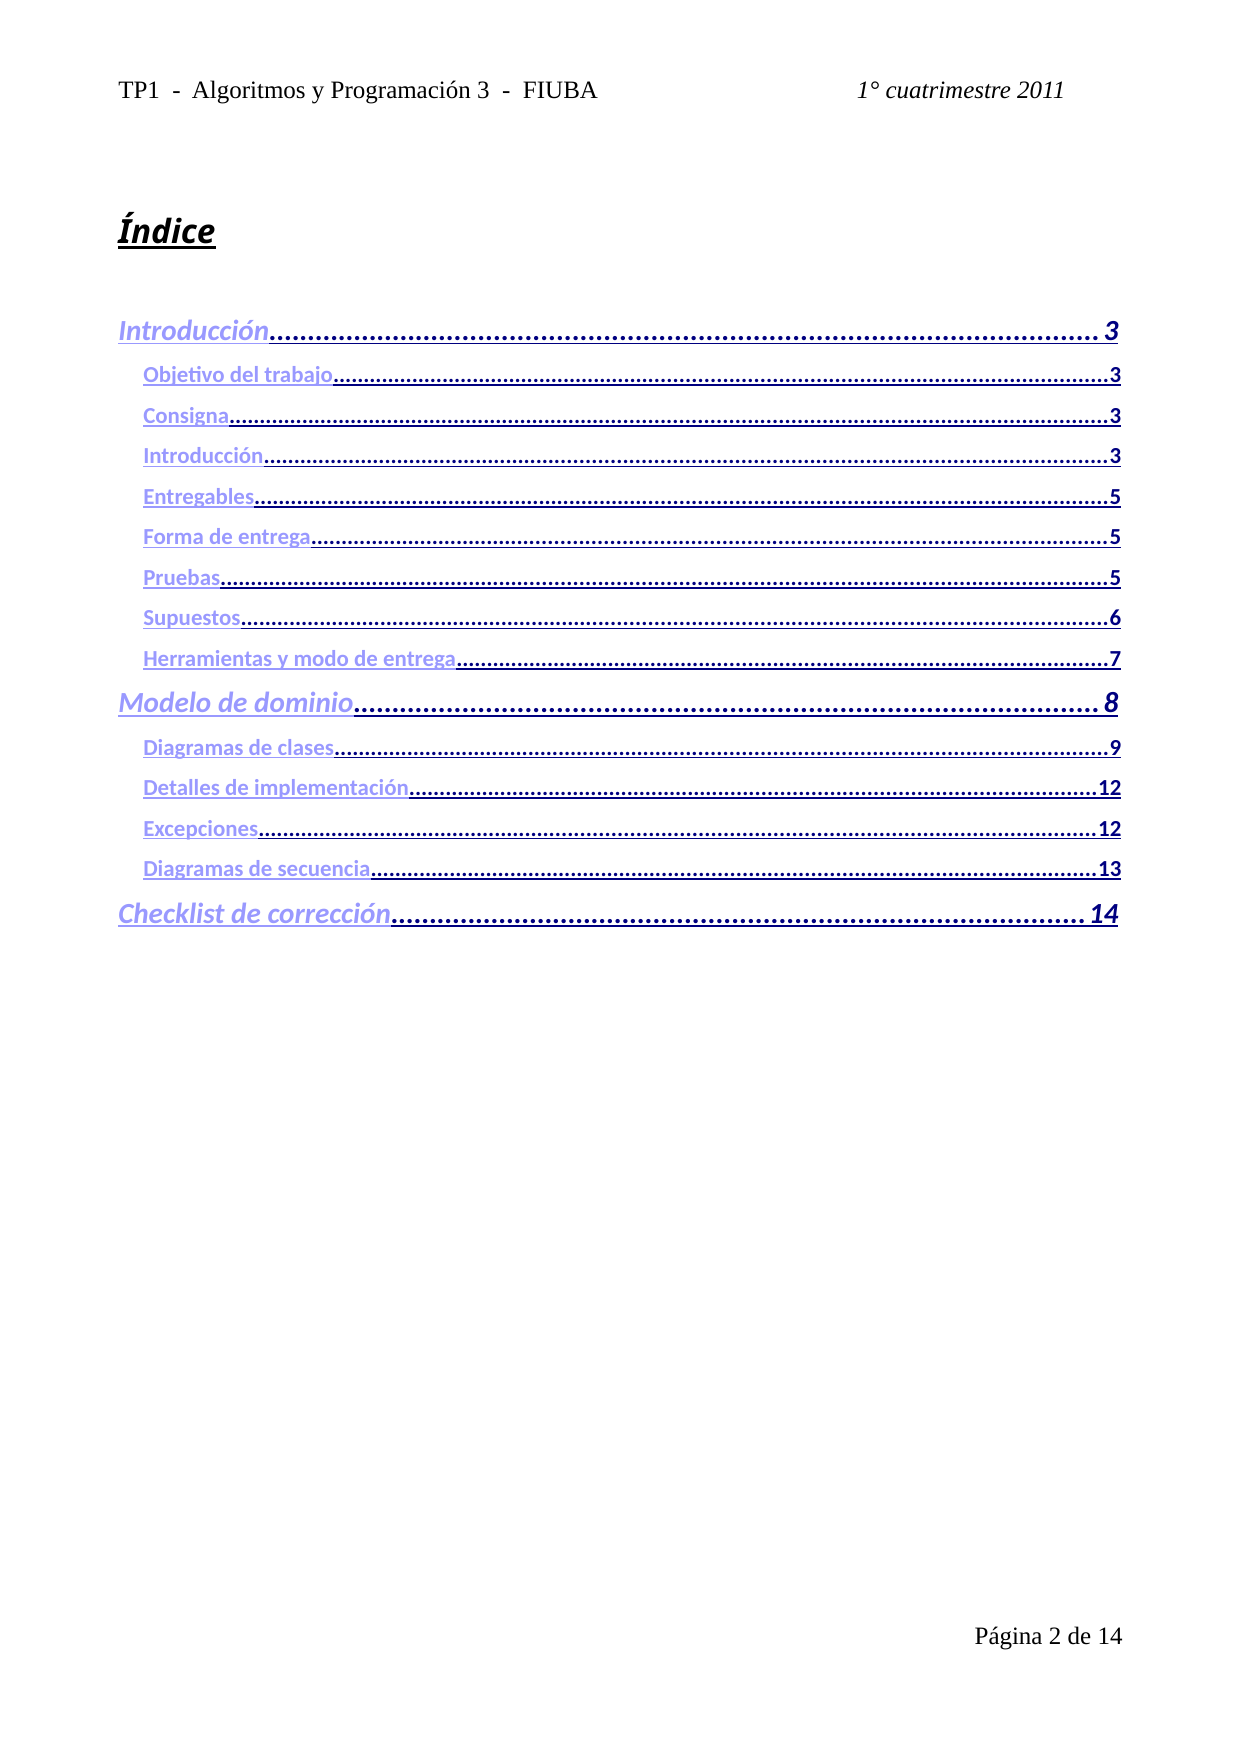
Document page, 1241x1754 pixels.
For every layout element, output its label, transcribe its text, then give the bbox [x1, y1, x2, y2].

text Pruebas 5 [143, 563, 1122, 591]
text Objetivo del trabajo 3 [143, 360, 1122, 388]
text Herramientas y modo de entrega 7 [143, 644, 1122, 672]
text Modelo de dominio 8 [118, 684, 1122, 720]
text Introducción 3 [118, 312, 1122, 348]
text Detalles de implementación 12 [143, 773, 1122, 801]
text Excepciones 12 [143, 814, 1122, 842]
text Índice [118, 208, 1122, 253]
text Checklist de corrección 14 [118, 895, 1122, 930]
text Diagramas de clases 9 [143, 733, 1122, 761]
text Diagramas de secuencia 13 [143, 854, 1122, 882]
text Introducción 3 [143, 441, 1122, 469]
text Forma de entrega 5 [143, 522, 1122, 551]
text Consigna 3 [143, 401, 1122, 429]
text Supuestos 6 [143, 603, 1122, 632]
text Entregables 5 [143, 482, 1122, 510]
